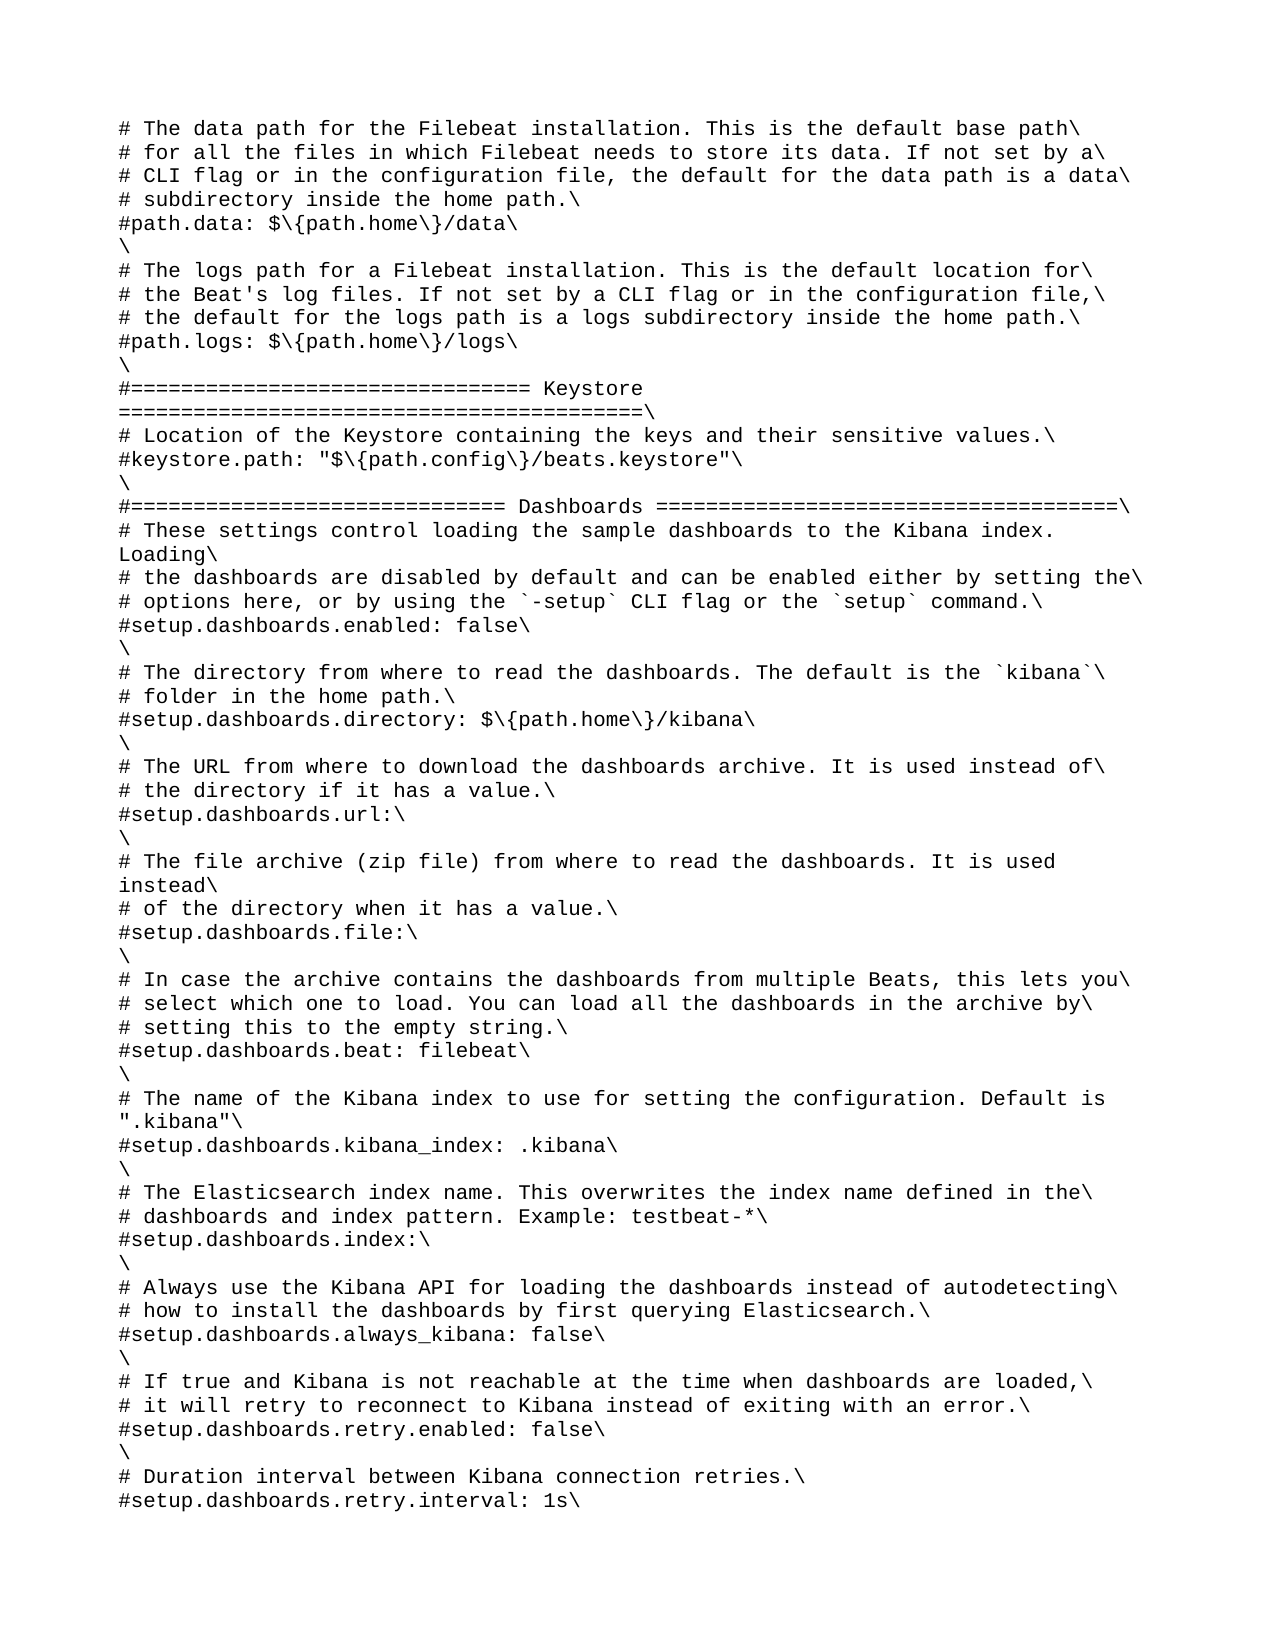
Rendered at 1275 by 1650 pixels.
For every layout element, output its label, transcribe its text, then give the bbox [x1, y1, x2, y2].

text # the default for the logs path is a logs subdirectory inside the home path.\ [118, 307, 1157, 331]
text #setup.dashboards.retry.enabled: false\ [118, 1419, 1157, 1442]
text # In case the archive contains the dashboards from multiple Beats, this lets you\ [118, 969, 1157, 993]
text # options here, or by using the `-setup` CLI flag or the `setup` command.\ [118, 591, 1157, 615]
text # the directory if it has a value.\ [118, 780, 1157, 804]
text #setup.dashboards.kibana_index: .kibana\ [118, 1135, 1157, 1158]
text #setup.dashboards.beat: filebeat\ [118, 1040, 1157, 1064]
text # The Elasticsearch index name. This overwrites the index name defined in the\ [118, 1182, 1157, 1206]
text # Always use the Kibana API for loading the dashboards instead of autodetecting\ [118, 1277, 1157, 1300]
text # If true and Kibana is not reachable at the time when dashboards are loaded,\ [118, 1371, 1157, 1395]
text # dashboards and index pattern. Example: testbeat-*\ [118, 1206, 1157, 1229]
text # The file archive (zip file) from where to read the dashboards. It is used instead\ [118, 851, 1157, 898]
text # setting this to the empty string.\ [118, 1017, 1157, 1040]
text # it will retry to reconnect to Kibana instead of exiting with an error.\ [118, 1395, 1157, 1419]
text # subdirectory inside the home path.\ [118, 189, 1157, 213]
text #setup.dashboards.index:\ [118, 1229, 1157, 1253]
text # for all the files in which Filebeat needs to store its data. If not set by a\ [118, 142, 1157, 165]
text \ [118, 1064, 1157, 1088]
text # the dashboards are disabled by default and can be enabled either by setting the\ [118, 567, 1157, 591]
text # Location of the Keystore containing the keys and their sensitive values.\ [118, 426, 1157, 449]
text #setup.dashboards.retry.interval: 1s\ [118, 1489, 1157, 1513]
text #setup.dashboards.url:\ [118, 804, 1157, 827]
text # The URL from where to download the dashboards archive. It is used instead of\ [118, 757, 1157, 780]
text \ [118, 236, 1157, 260]
text # how to install the dashboards by first querying Elasticsearch.\ [118, 1300, 1157, 1324]
text # The name of the Kibana index to use for setting the configuration. Default is ".kibana"\ [118, 1088, 1157, 1135]
text \ [118, 733, 1157, 757]
text #================================ Keystore ==========================================\ [118, 378, 1157, 426]
text # The directory from where to read the dashboards. The default is the `kibana`\ [118, 662, 1157, 686]
text #setup.dashboards.enabled: false\ [118, 615, 1157, 638]
text \ [118, 1348, 1157, 1371]
text \ [118, 473, 1157, 496]
text # of the directory when it has a value.\ [118, 898, 1157, 922]
text # CLI flag or in the configuration file, the default for the data path is a data\ [118, 165, 1157, 189]
text #setup.dashboards.directory: $\{path.home\}/kibana\ [118, 709, 1157, 733]
text \ [118, 827, 1157, 851]
text #keystore.path: "$\{path.config\}/beats.keystore"\ [118, 449, 1157, 473]
text \ [118, 354, 1157, 378]
text \ [118, 638, 1157, 662]
text # Duration interval between Kibana connection retries.\ [118, 1466, 1157, 1489]
text \ [118, 1442, 1157, 1466]
text #path.data: $\{path.home\}/data\ [118, 213, 1157, 236]
text # These settings control loading the sample dashboards to the Kibana index. Loading\ [118, 520, 1157, 567]
text \ [118, 1253, 1157, 1277]
text # select which one to load. You can load all the dashboards in the archive by\ [118, 993, 1157, 1017]
text # The logs path for a Filebeat installation. This is the default location for\ [118, 260, 1157, 284]
text # the Beat's log files. If not set by a CLI flag or in the configuration file,\ [118, 284, 1157, 307]
text \ [118, 1158, 1157, 1182]
text # folder in the home path.\ [118, 686, 1157, 709]
text \ [118, 946, 1157, 969]
text # The data path for the Filebeat installation. This is the default base path\ [118, 118, 1157, 142]
text #setup.dashboards.file:\ [118, 922, 1157, 946]
text #path.logs: $\{path.home\}/logs\ [118, 331, 1157, 354]
text #============================== Dashboards =====================================\ [118, 496, 1157, 520]
text #setup.dashboards.always_kibana: false\ [118, 1324, 1157, 1348]
